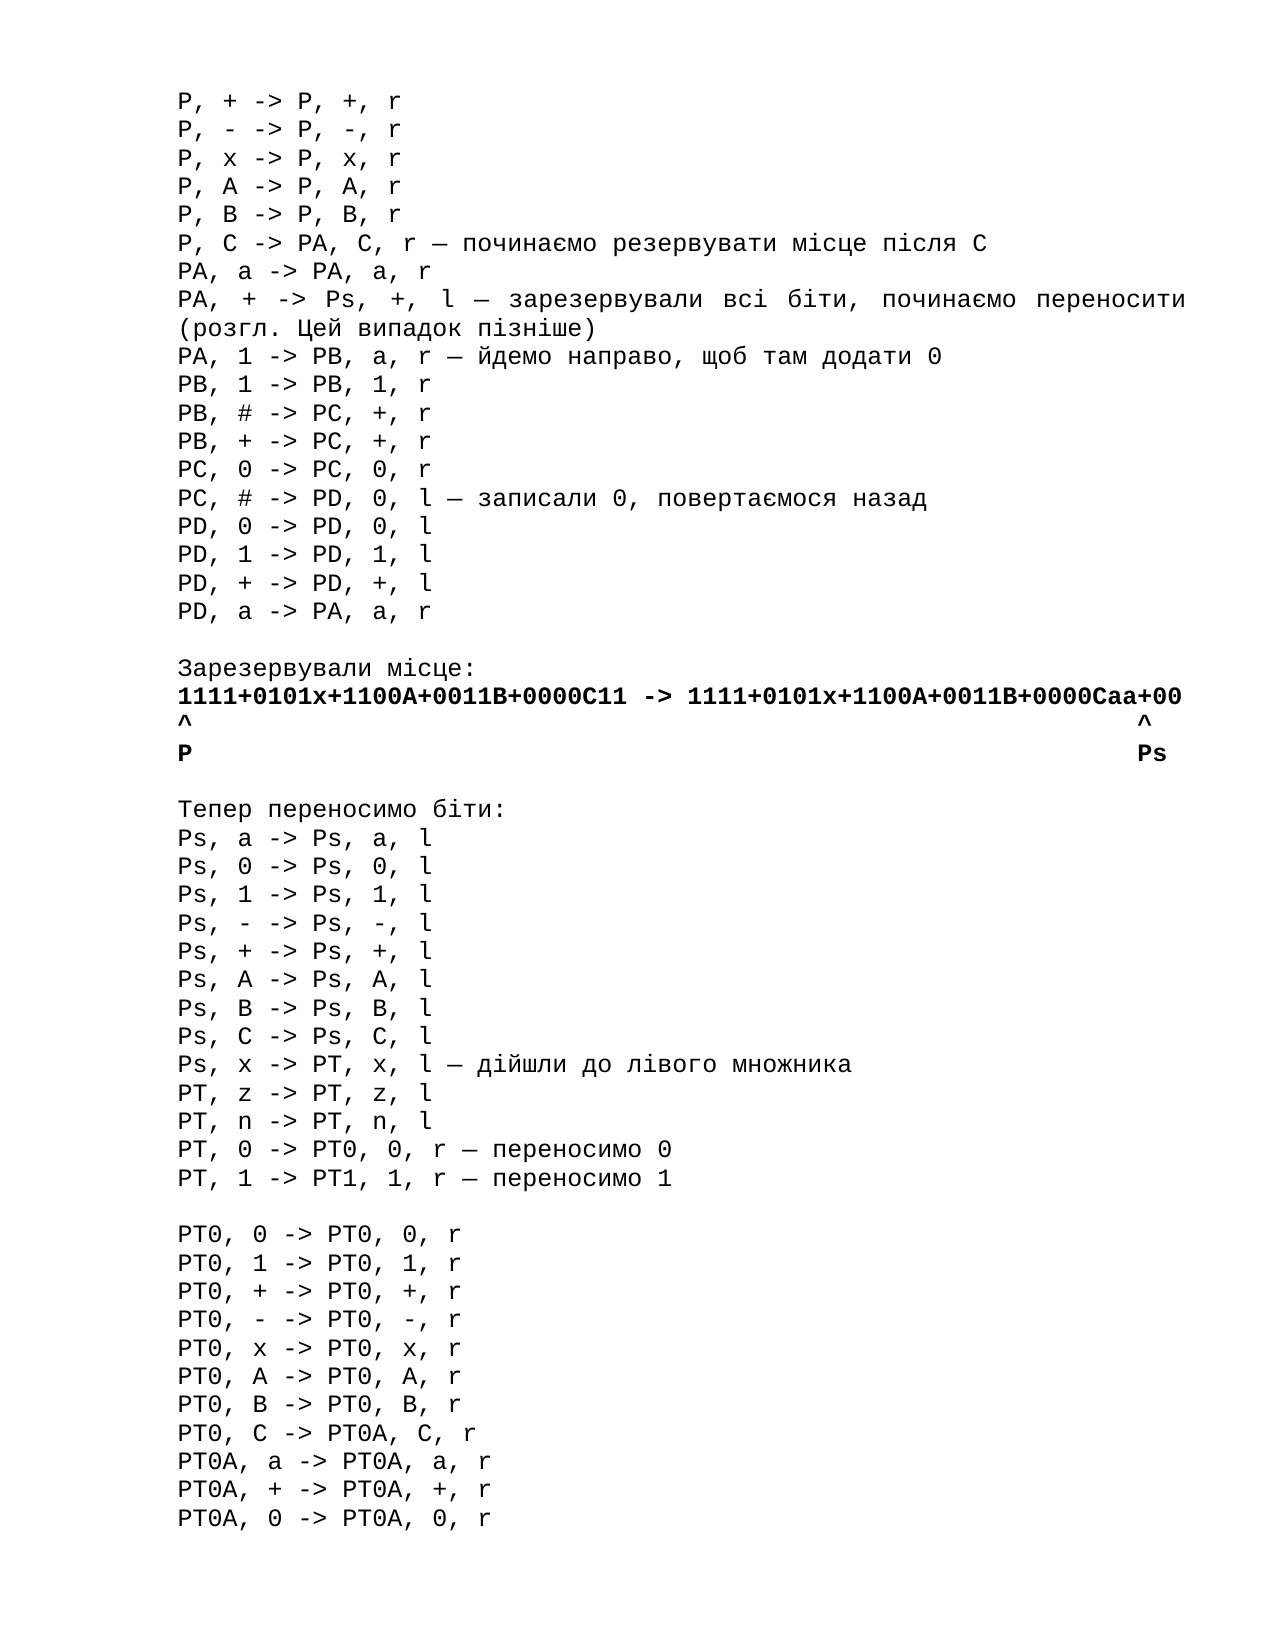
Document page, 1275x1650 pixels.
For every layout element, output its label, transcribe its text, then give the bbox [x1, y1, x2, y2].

text ^ ^ [177, 712, 1186, 740]
text PT, 0 -> PT0, 0, r — переносимо 0 [177, 1137, 1186, 1165]
text PT0, x -> PT0, x, r [177, 1335, 1186, 1364]
text PT0A, + -> PT0A, +, r [177, 1477, 1186, 1505]
text P, - -> P, -, r [177, 117, 1186, 145]
text P, C -> PA, C, r — починаємо резервувати місце після C [177, 230, 1186, 259]
text PT, 1 -> PT1, 1, r — переносимо 1 [177, 1165, 1186, 1194]
text Ps, - -> Ps, -, l [177, 910, 1186, 939]
text PD, 0 -> PD, 0, l [177, 514, 1186, 542]
text Ps, C -> Ps, C, l [177, 1024, 1186, 1052]
text PT, z -> PT, z, l [177, 1080, 1186, 1109]
text PT0, - -> PT0, -, r [177, 1307, 1186, 1335]
text PA, a -> PA, a, r [177, 259, 1186, 287]
text Ps, 0 -> Ps, 0, l [177, 854, 1186, 882]
text PD, a -> PA, a, r [177, 599, 1186, 627]
text P Ps [177, 740, 1186, 769]
text Ps, + -> Ps, +, l [177, 939, 1186, 967]
text PD, + -> PD, +, l [177, 570, 1186, 599]
text P, x -> P, x, r [177, 145, 1186, 174]
text Тепер переносимо біти: [177, 797, 1186, 825]
text PT0, B -> PT0, B, r [177, 1392, 1186, 1420]
text PT0, C -> PT0A, C, r [177, 1420, 1186, 1449]
text P, + -> P, +, r [177, 89, 1186, 117]
text PT0A, 0 -> PT0A, 0, r [177, 1505, 1186, 1534]
text Ps, A -> Ps, A, l [177, 967, 1186, 995]
text Ps, a -> Ps, a, l [177, 825, 1186, 854]
text P, B -> P, B, r [177, 202, 1186, 230]
text PT0, 0 -> PT0, 0, r [177, 1222, 1186, 1250]
text Ps, 1 -> Ps, 1, l [177, 882, 1186, 910]
text PB, + -> PC, +, r [177, 429, 1186, 457]
text Ps, x -> PT, x, l — дійшли до лівого множника [177, 1052, 1186, 1080]
text PD, 1 -> PD, 1, l [177, 542, 1186, 570]
text PC, 0 -> PC, 0, r [177, 457, 1186, 485]
text PC, # -> PD, 0, l — записали 0, повертаємося назад [177, 485, 1186, 514]
text PT, n -> PT, n, l [177, 1109, 1186, 1137]
text PT0, 1 -> PT0, 1, r [177, 1250, 1186, 1279]
text Ps, B -> Ps, B, l [177, 995, 1186, 1024]
text PA, + -> Ps, +, l — зарезервували всі біти, починаємо переносити (розгл. Цей випадок пізніше) [177, 287, 1186, 344]
text PT0A, a -> PT0A, a, r [177, 1449, 1186, 1477]
text PA, 1 -> PB, a, r — йдемо направо, щоб там додати 0 [177, 344, 1186, 372]
text P, A -> P, A, r [177, 174, 1186, 202]
text PB, # -> PC, +, r [177, 400, 1186, 429]
text PT0, + -> PT0, +, r [177, 1279, 1186, 1307]
text Зарезервували місце: [177, 655, 1186, 684]
text PT0, A -> PT0, A, r [177, 1364, 1186, 1392]
text PB, 1 -> PB, 1, r [177, 372, 1186, 400]
text 1111+0101x+1100A+0011B+0000C11 -> 1111+0101x+1100A+0011B+0000Caa+00 [177, 684, 1186, 712]
